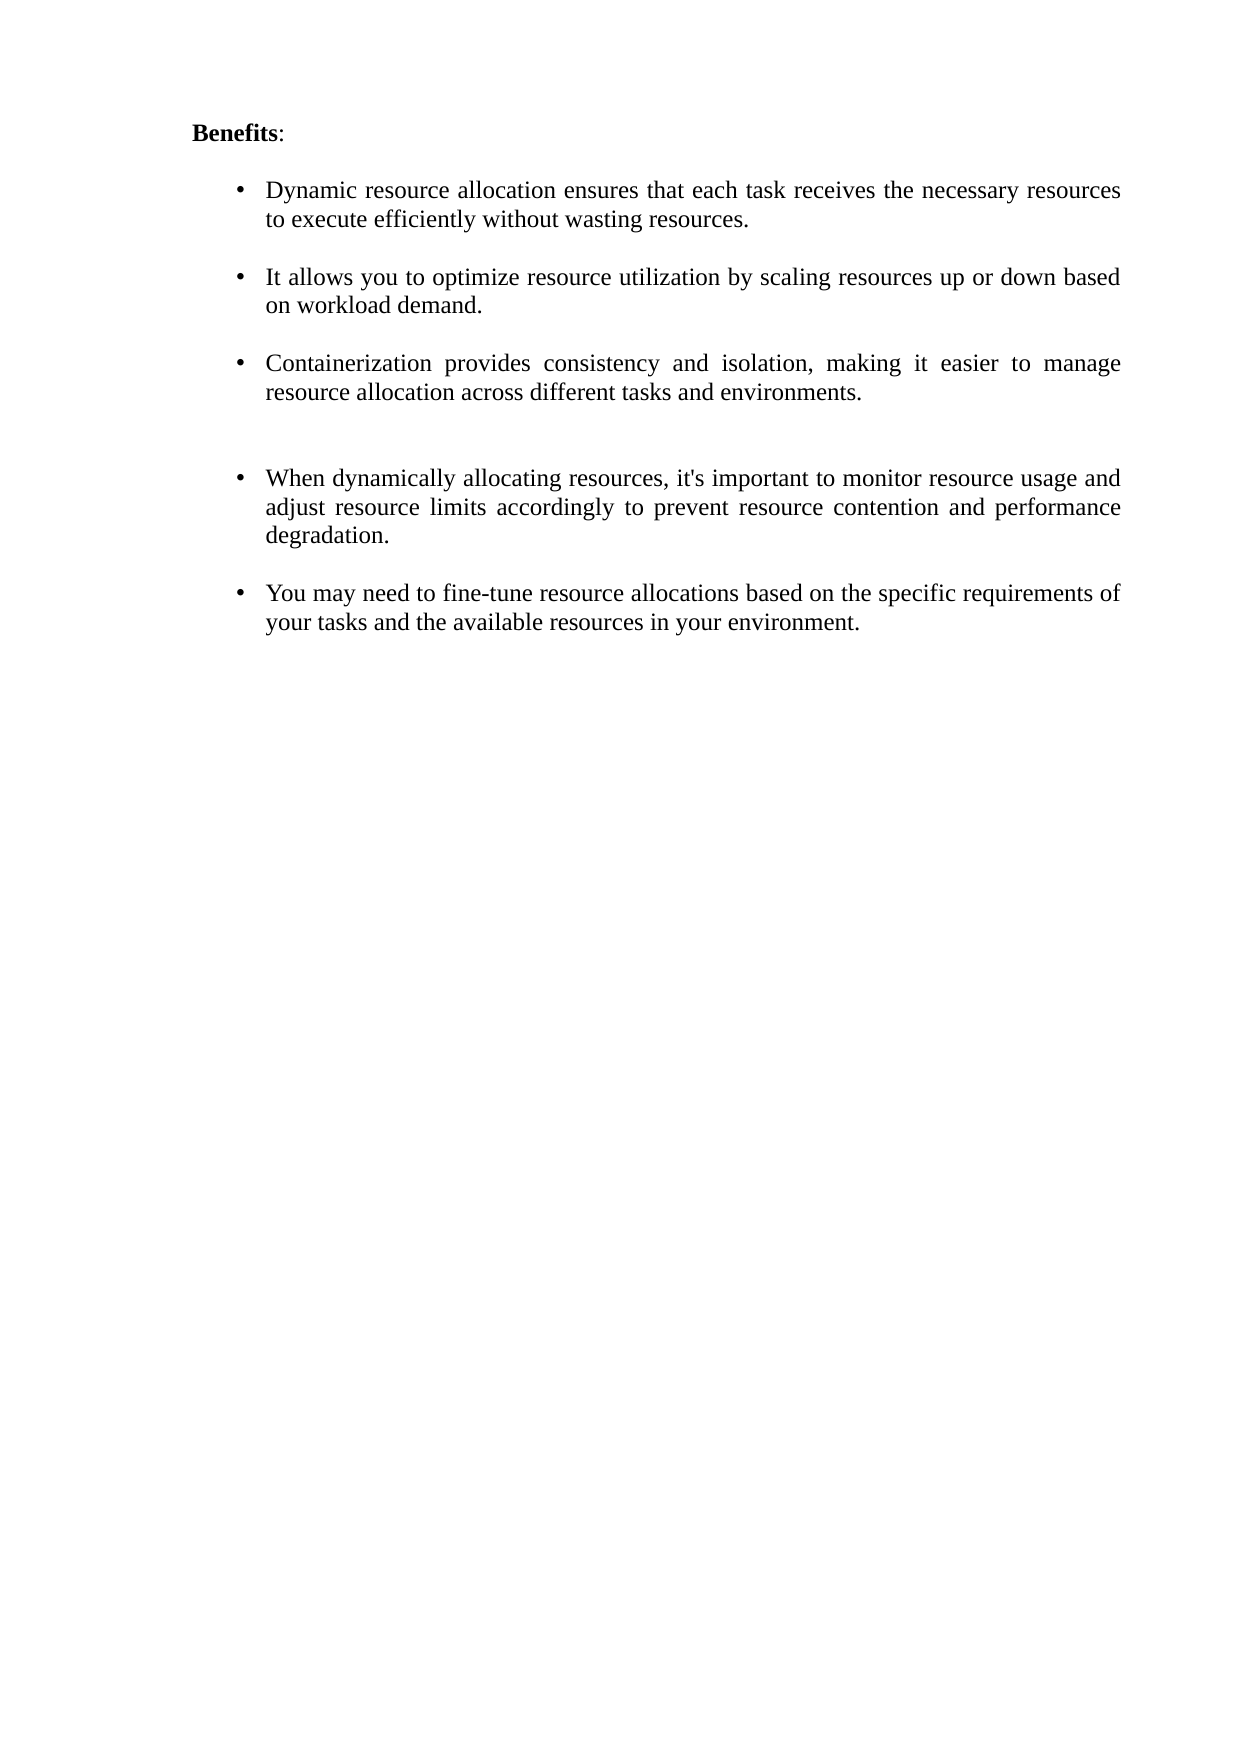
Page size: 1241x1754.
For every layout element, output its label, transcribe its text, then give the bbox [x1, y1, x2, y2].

list Dynamic resource allocation ensures that each task receives the necessary resources to execute efficiently without wasting resources. [236, 176, 1122, 233]
list You may need to fine-tune resource allocations based on the specific requirements of your tasks and the available resources in your environment. [236, 578, 1122, 636]
list Containerization provides consistency and isolation, making it easier to manage resource allocation across different tasks and environments. [236, 348, 1122, 406]
list When dynamically allocating resources, it's important to monitor resource usage and adjust resource limits accordingly to prevent resource contention and performance degradation. [236, 463, 1122, 549]
list It allows you to optimize resource utilization by scaling resources up or down based on workload demand. [236, 262, 1122, 319]
list Benefits: [162, 118, 1122, 147]
